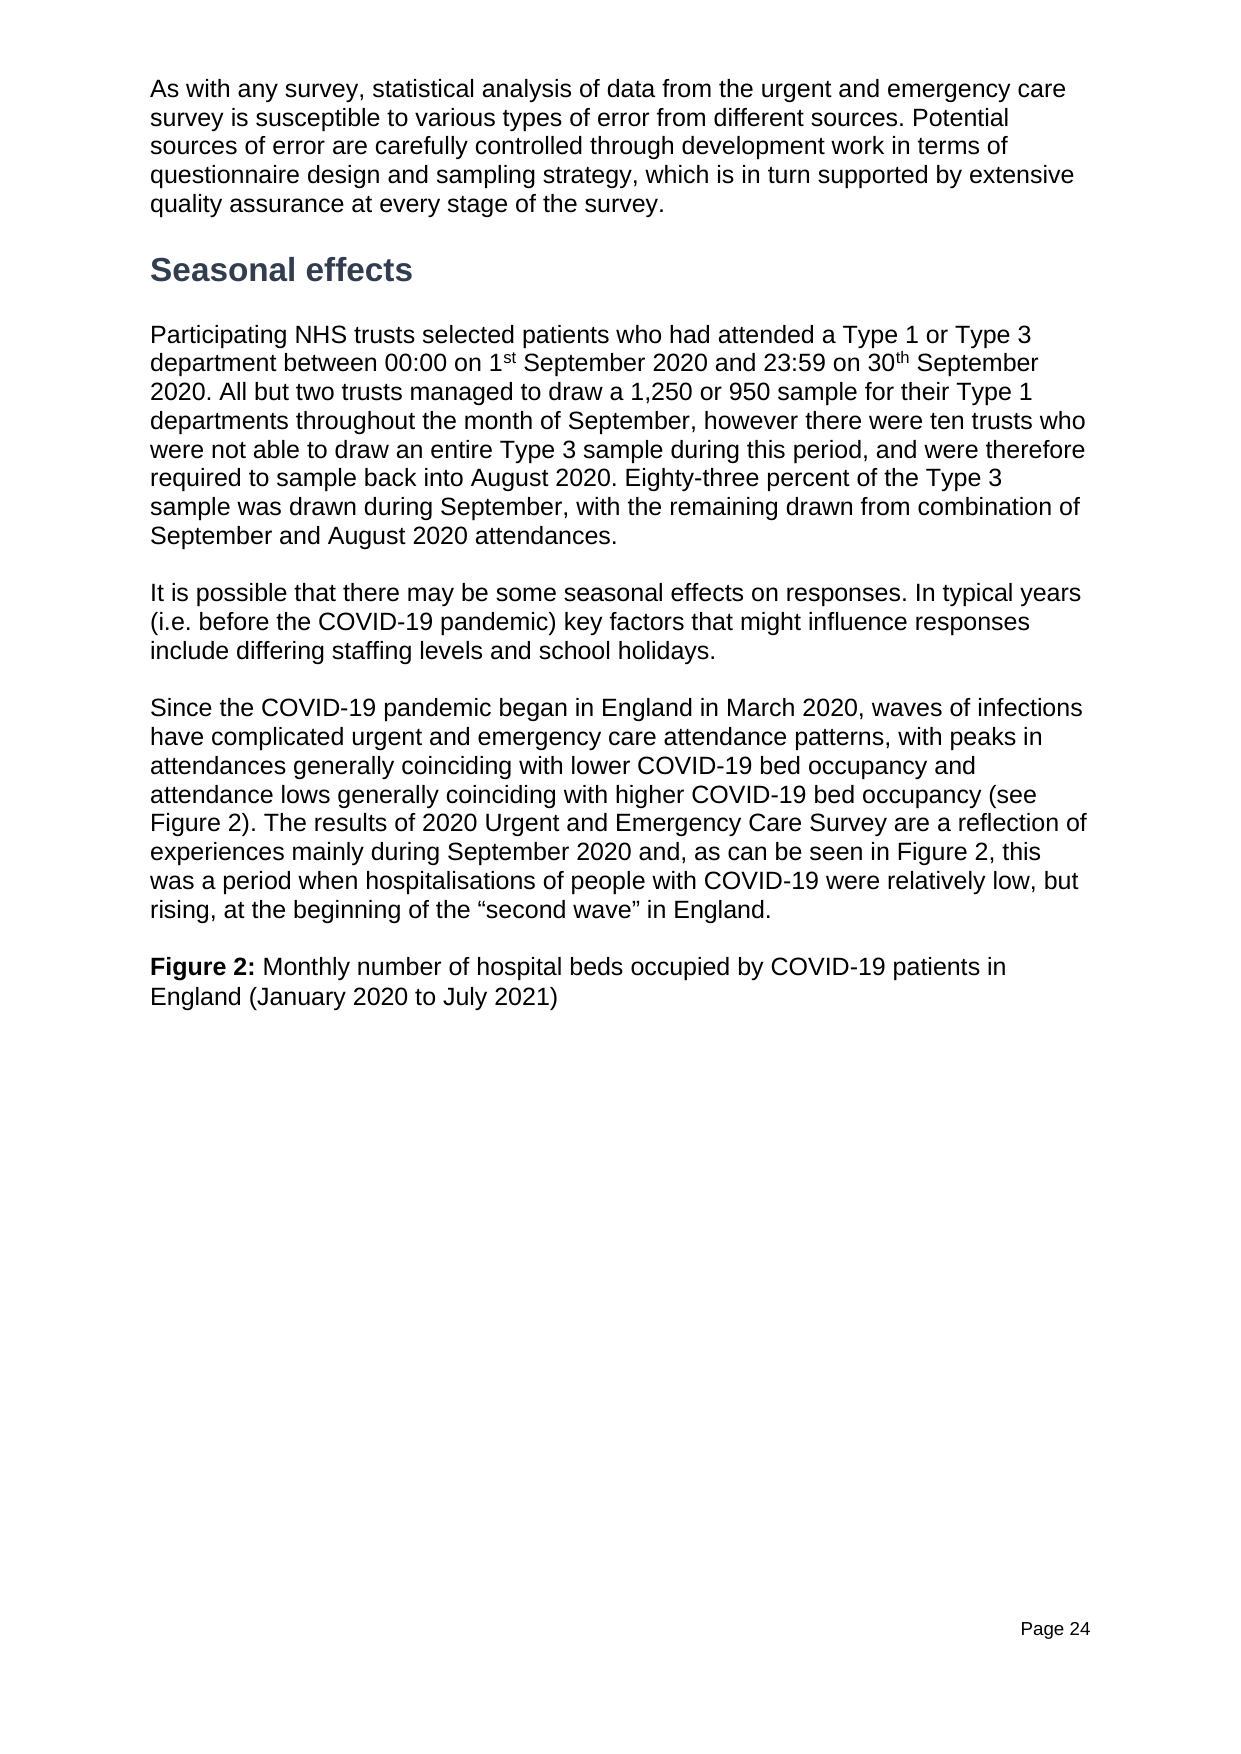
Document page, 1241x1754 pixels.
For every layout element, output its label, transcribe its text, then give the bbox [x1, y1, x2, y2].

text Since the COVID-19 pandemic began in England in March 2020, waves of infections have complicated urgent and emergency care attendance patterns, with peaks in attendances generally coinciding with lower COVID-19 bed occupancy and attendance lows generally coinciding with higher COVID-19 bed occupancy (see Figure 2). The results of 2020 Urgent and Emergency Care Survey are a reflection of experiences mainly during September 2020 and, as can be seen in Figure 2, this was a period when hospitalisations of people with COVID-19 were relatively low, but rising, at the beginning of the “second wave” in England. [150, 693, 1090, 923]
subtitle Seasonal effects [150, 251, 1090, 289]
text Participating NHS trusts selected patients who had attended a Type 1 or Type 3 department between 00:00 on 1st September 2020 and 23:59 on 30th September 2020. All but two trusts managed to draw a 1,250 or 950 sample for their Type 1 departments throughout the month of September, however there were ten trusts who were not able to draw an entire Type 3 sample during this period, and were therefore required to sample back into August 2020. Eighty-three percent of the Type 3 sample was drawn during September, with the remaining drawn from combination of September and August 2020 attendances. [150, 320, 1090, 550]
text Figure 2: Monthly number of hospital beds occupied by COVID-19 patients in England (January 2020 to July 2021) [150, 952, 1090, 1011]
text It is possible that there may be some seasonal effects on responses. In typical years (i.e. before the COVID-19 pandemic) key factors that might influence responses include differing staffing levels and school holidays. [150, 578, 1090, 665]
text As with any survey, statistical analysis of data from the urgent and emergency care survey is susceptible to various types of error from different sources. Potential sources of error are carefully controlled through development work in terms of questionnaire design and sampling strategy, which is in turn supported by extensive quality assurance at every stage of the survey. [150, 74, 1090, 217]
